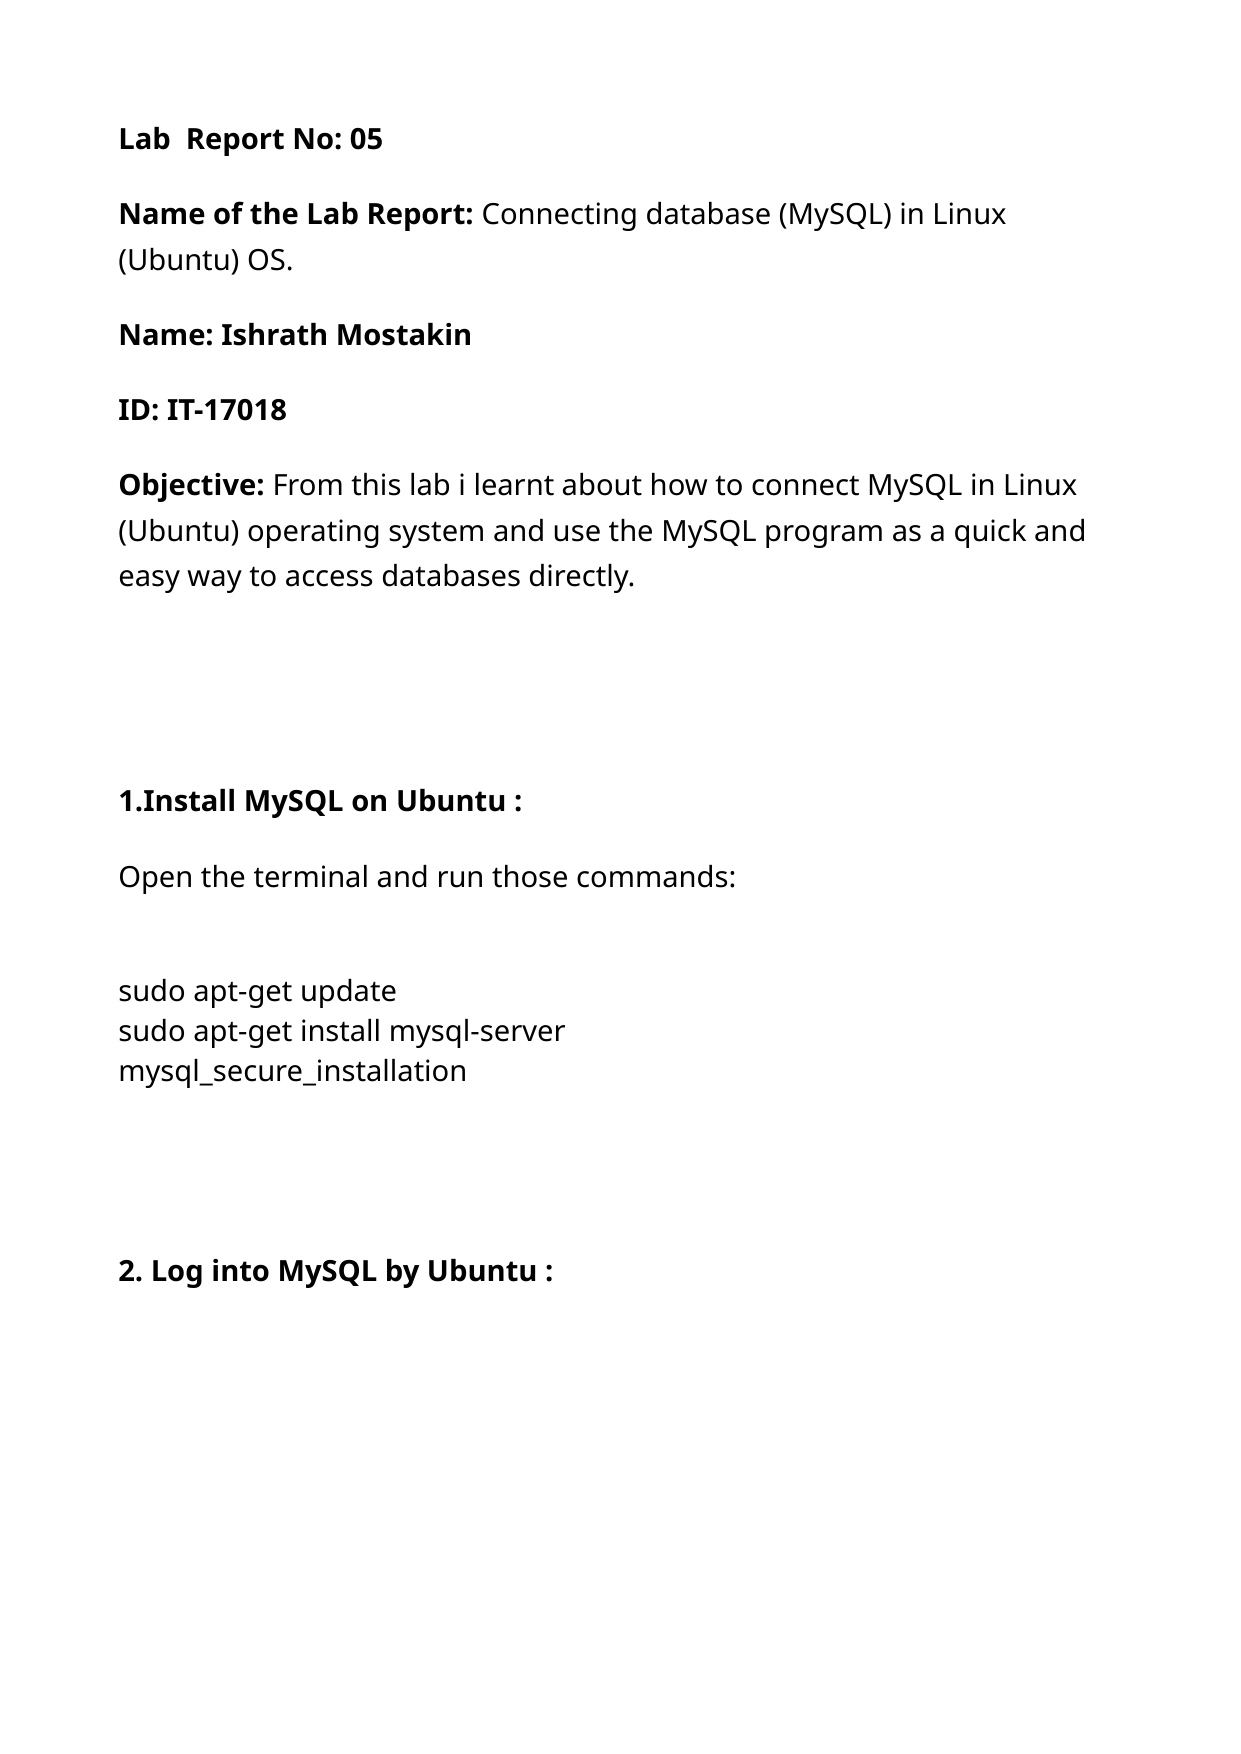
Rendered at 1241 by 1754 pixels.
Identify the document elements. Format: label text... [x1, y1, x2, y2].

text Open the terminal and run those commands: [118, 856, 1122, 896]
text Name: Ishrath Mostakin [118, 314, 1122, 354]
text mysql_secure_installation [118, 1050, 1063, 1090]
text 2. Log into MySQL by Ubuntu : [118, 1250, 1063, 1289]
text Name of the Lab Report: Connecting database (MySQL) in Linux (Ubuntu) OS. [118, 193, 1122, 278]
text 1.Install MySQL on Ubuntu : [118, 781, 1122, 820]
text ID: IT-17018 [118, 389, 1122, 429]
text sudo apt-get update [118, 971, 1122, 1010]
text sudo apt-get install mysql-server [118, 1010, 1122, 1050]
text Objective: From this lab i learnt about how to connect MySQL in Linux (Ubuntu) operating system and use the MySQL program as a quick and easy way to access databases directly. [118, 464, 1122, 595]
text Lab Report No: 05 [118, 118, 1122, 158]
